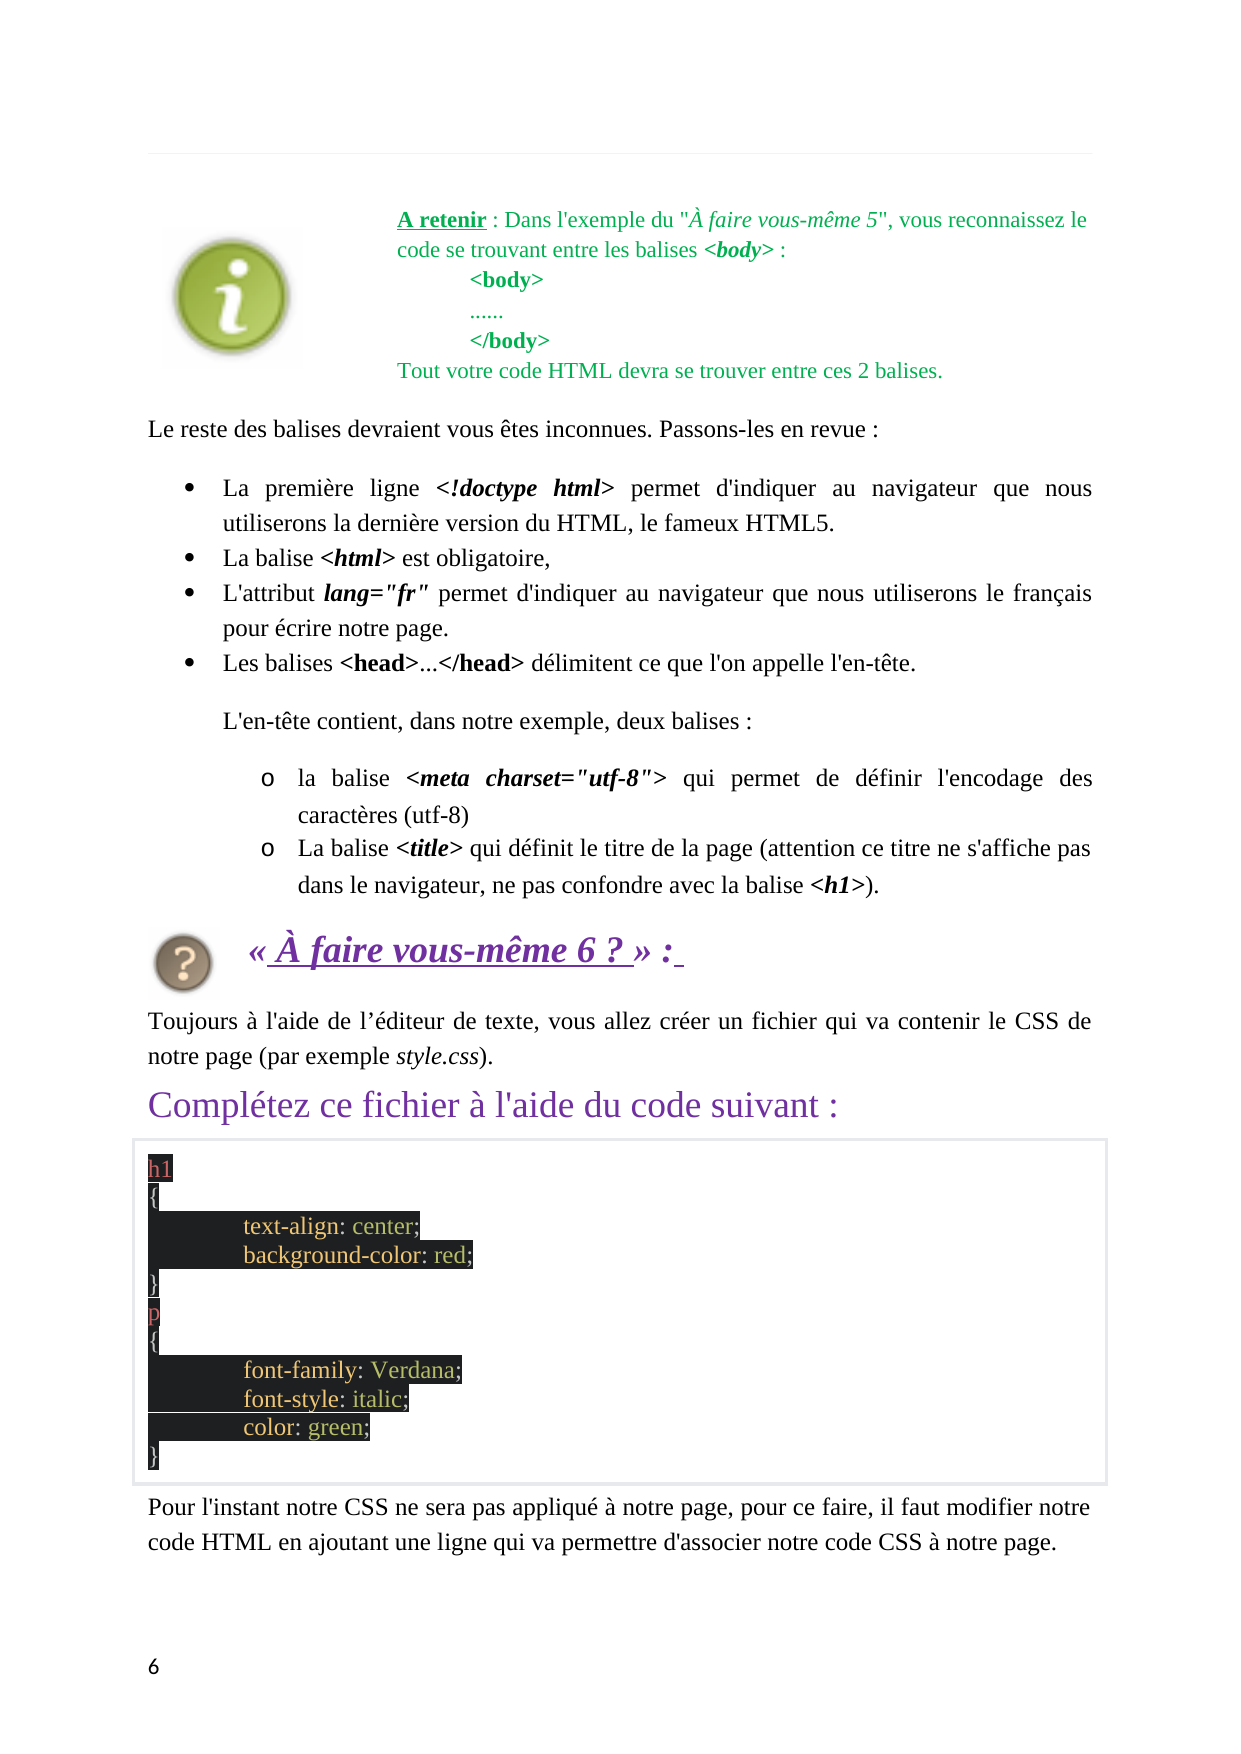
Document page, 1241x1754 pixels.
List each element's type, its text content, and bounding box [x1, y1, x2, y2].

text { [148, 1182, 1093, 1211]
text h1 [135, 1141, 1105, 1182]
text font-style: italic; [148, 1384, 1093, 1412]
text } [148, 1269, 1093, 1297]
subtitle « À faire vous-même 6 ? » : [220, 928, 1093, 971]
text text-align: center; [148, 1211, 1093, 1240]
text font-family: Verdana; [148, 1355, 1093, 1384]
list <body> ...... </body> [303, 266, 1093, 353]
text background-color: red; [148, 1240, 1093, 1269]
list Tout votre code HTML devra se trouver entre ces 2 balises. [223, 357, 1093, 383]
text Complétez ce fichier à l'aide du code suivant : [148, 1082, 1093, 1126]
list La première ligne <!doctype html> permet d'indiquer au navigateur que nous utiliserons la dernière version du HTML, le fameux HTML5. [185, 467, 1093, 537]
list A retenir : Dans l'exemple du "À faire vous-même 5", vous reconnaissez le code se trouvant entre les balises <body> : [223, 206, 1093, 263]
text Le reste des balises devraient vous êtes inconnues. Passons-les en revue : [148, 408, 1093, 443]
text } [135, 1426, 1105, 1482]
text Pour l'instant notre CSS ne sera pas appliqué à notre page, pour ce faire, il faut modifier notre code HTML en ajoutant une ligne qui va permettre d'associer notre code CSS à notre page. [148, 1486, 1093, 1556]
list la balise <meta charset="utf-8"> qui permet de définir l'encodage des caractères (utf-8) [260, 758, 1093, 828]
text color: green; [148, 1412, 1093, 1426]
list La balise <title> qui définit le titre de la page (attention ce titre ne s'affiche pas dans le navigateur, ne pas confondre avec la balise <h1>). [260, 828, 1093, 898]
text { [148, 1326, 1093, 1355]
picture [147, 927, 220, 1000]
text L'en-tête contient, dans notre exemple, deux balises : [223, 700, 1093, 735]
picture [162, 227, 303, 369]
list La balise <html> est obligatoire, [185, 537, 1093, 572]
text p [148, 1297, 1093, 1326]
list Les balises <head>...</head> délimitent ce que l'on appelle l'en-tête. [185, 642, 1093, 677]
list L'attribut lang="fr" permet d'indiquer au navigateur que nous utiliserons le français pour écrire notre page. [185, 572, 1093, 642]
text Toujours à l'aide de l’éditeur de texte, vous allez créer un fichier qui va contenir le CSS de notre page (par exemple style.css). [148, 1000, 1093, 1070]
